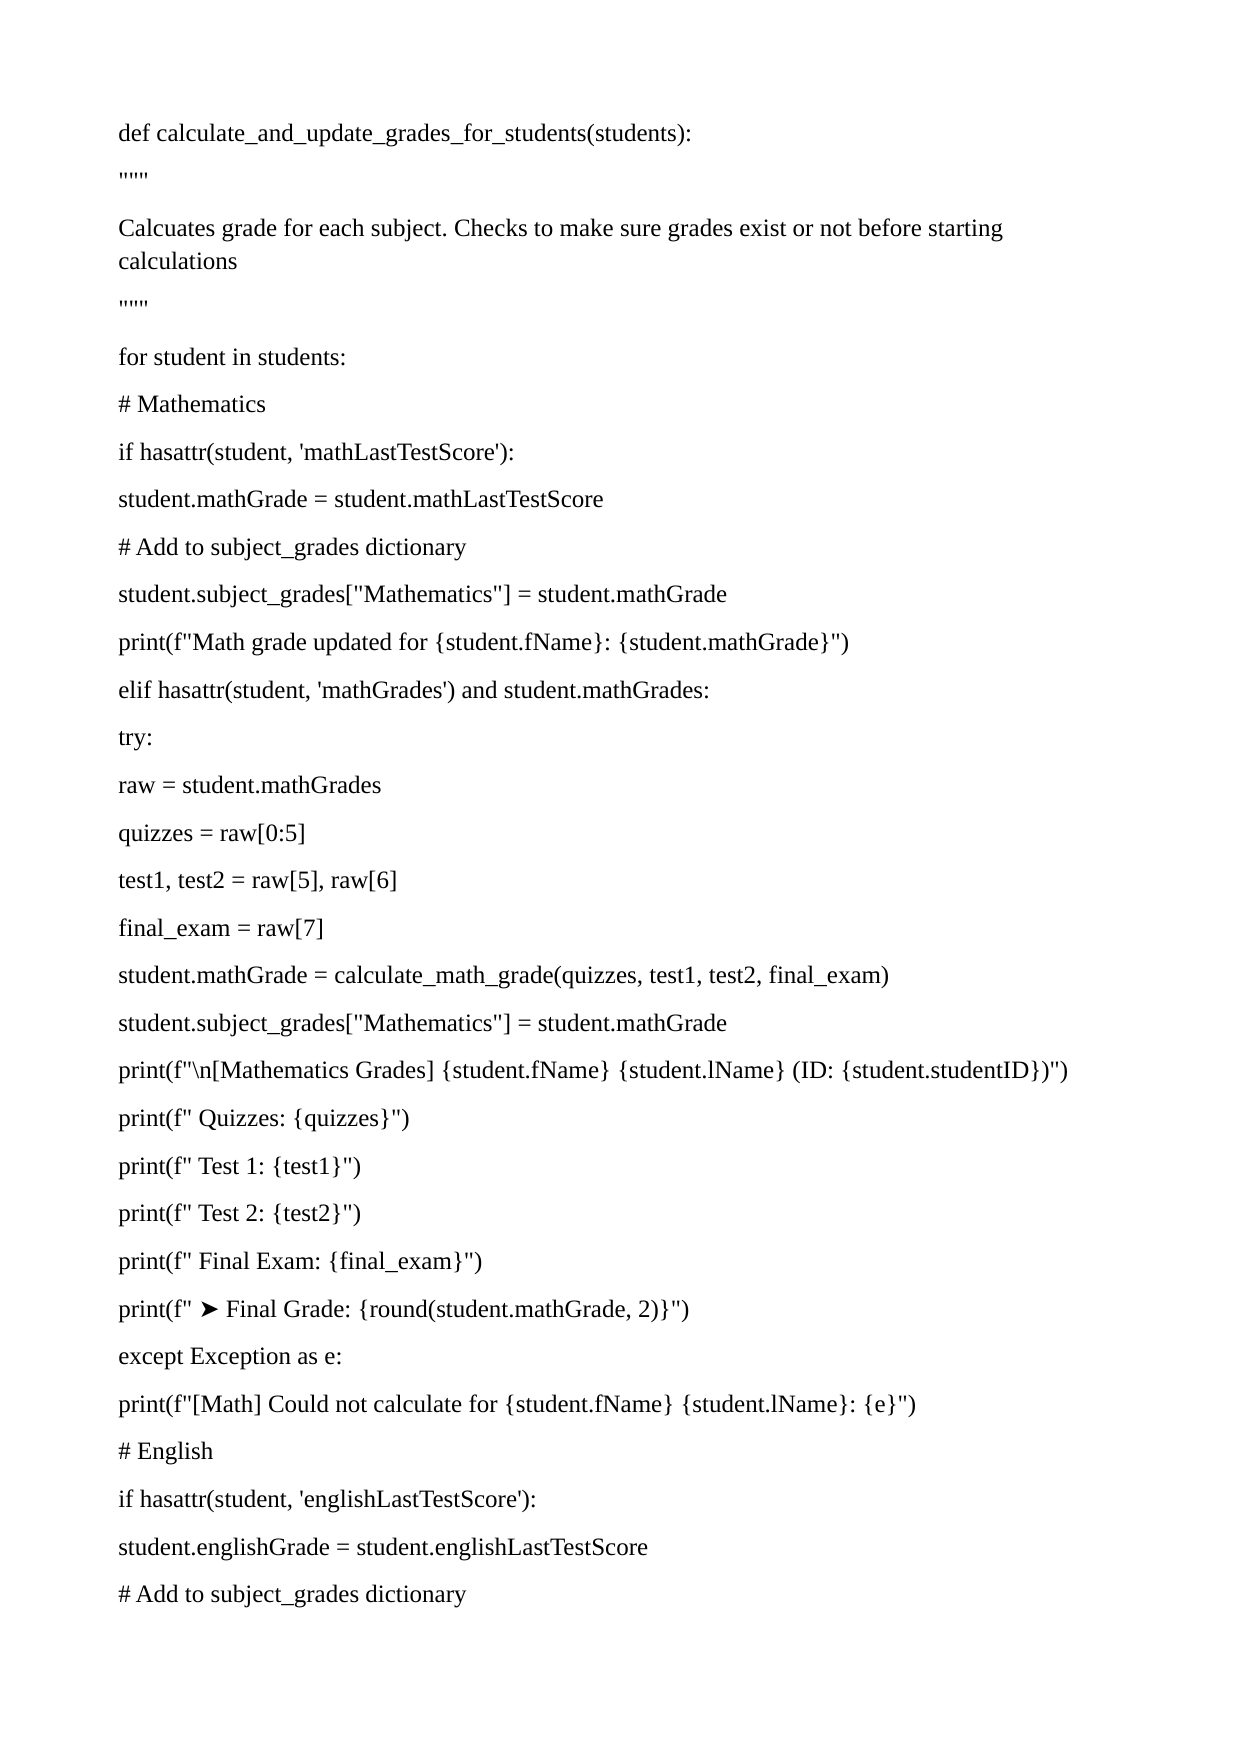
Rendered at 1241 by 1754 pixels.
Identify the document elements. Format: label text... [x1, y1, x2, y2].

text test1, test2 = raw[5], raw[6] [118, 865, 1122, 894]
text student.mathGrade = calculate_math_grade(quizzes, test1, test2, final_exam) [118, 960, 1122, 989]
text print(f" Test 2: {test2}") [118, 1198, 1122, 1227]
text student.subject_grades["Mathematics"] = student.mathGrade [118, 1008, 1122, 1037]
text if hasattr(student, 'mathLastTestScore'): [118, 437, 1122, 466]
text student.subject_grades["Mathematics"] = student.mathGrade [118, 579, 1122, 608]
text for student in students: [118, 342, 1122, 370]
text # Mathematics [118, 389, 1122, 418]
text def calculate_and_update_grades_for_students(students): [118, 118, 1122, 147]
text # English [118, 1436, 1122, 1465]
text print(f"\n[Mathematics Grades] {student.fName} {student.lName} (ID: {student.studentID})") [118, 1056, 1122, 1084]
text try: [118, 722, 1122, 751]
text # Add to subject_grades dictionary [118, 1579, 1122, 1608]
text print(f"[Math] Could not calculate for {student.fName} {student.lName}: {e}") [118, 1389, 1122, 1418]
text print(f" Quizzes: {quizzes}") [118, 1103, 1122, 1132]
text quizzes = raw[0:5] [118, 818, 1122, 846]
text """ [118, 166, 1122, 194]
text raw = student.mathGrades [118, 770, 1122, 799]
text if hasattr(student, 'englishLastTestScore'): [118, 1484, 1122, 1513]
text final_exam = raw[7] [118, 913, 1122, 942]
text print(f" Final Exam: {final_exam}") [118, 1246, 1122, 1275]
text print(f" Test 1: {test1}") [118, 1151, 1122, 1179]
text except Exception as e: [118, 1341, 1122, 1370]
text Calcuates grade for each subject. Checks to make sure grades exist or not before starting calculations [118, 213, 1122, 275]
text print(f"Math grade updated for {student.fName}: {student.mathGrade}") [118, 627, 1122, 656]
text print(f" ➤ Final Grade: {round(student.mathGrade, 2)}") [118, 1294, 1122, 1322]
text """ [118, 294, 1122, 323]
text elif hasattr(student, 'mathGrades') and student.mathGrades: [118, 675, 1122, 703]
text # Add to subject_grades dictionary [118, 532, 1122, 561]
text student.englishGrade = student.englishLastTestScore [118, 1532, 1122, 1560]
text student.mathGrade = student.mathLastTestScore [118, 484, 1122, 513]
